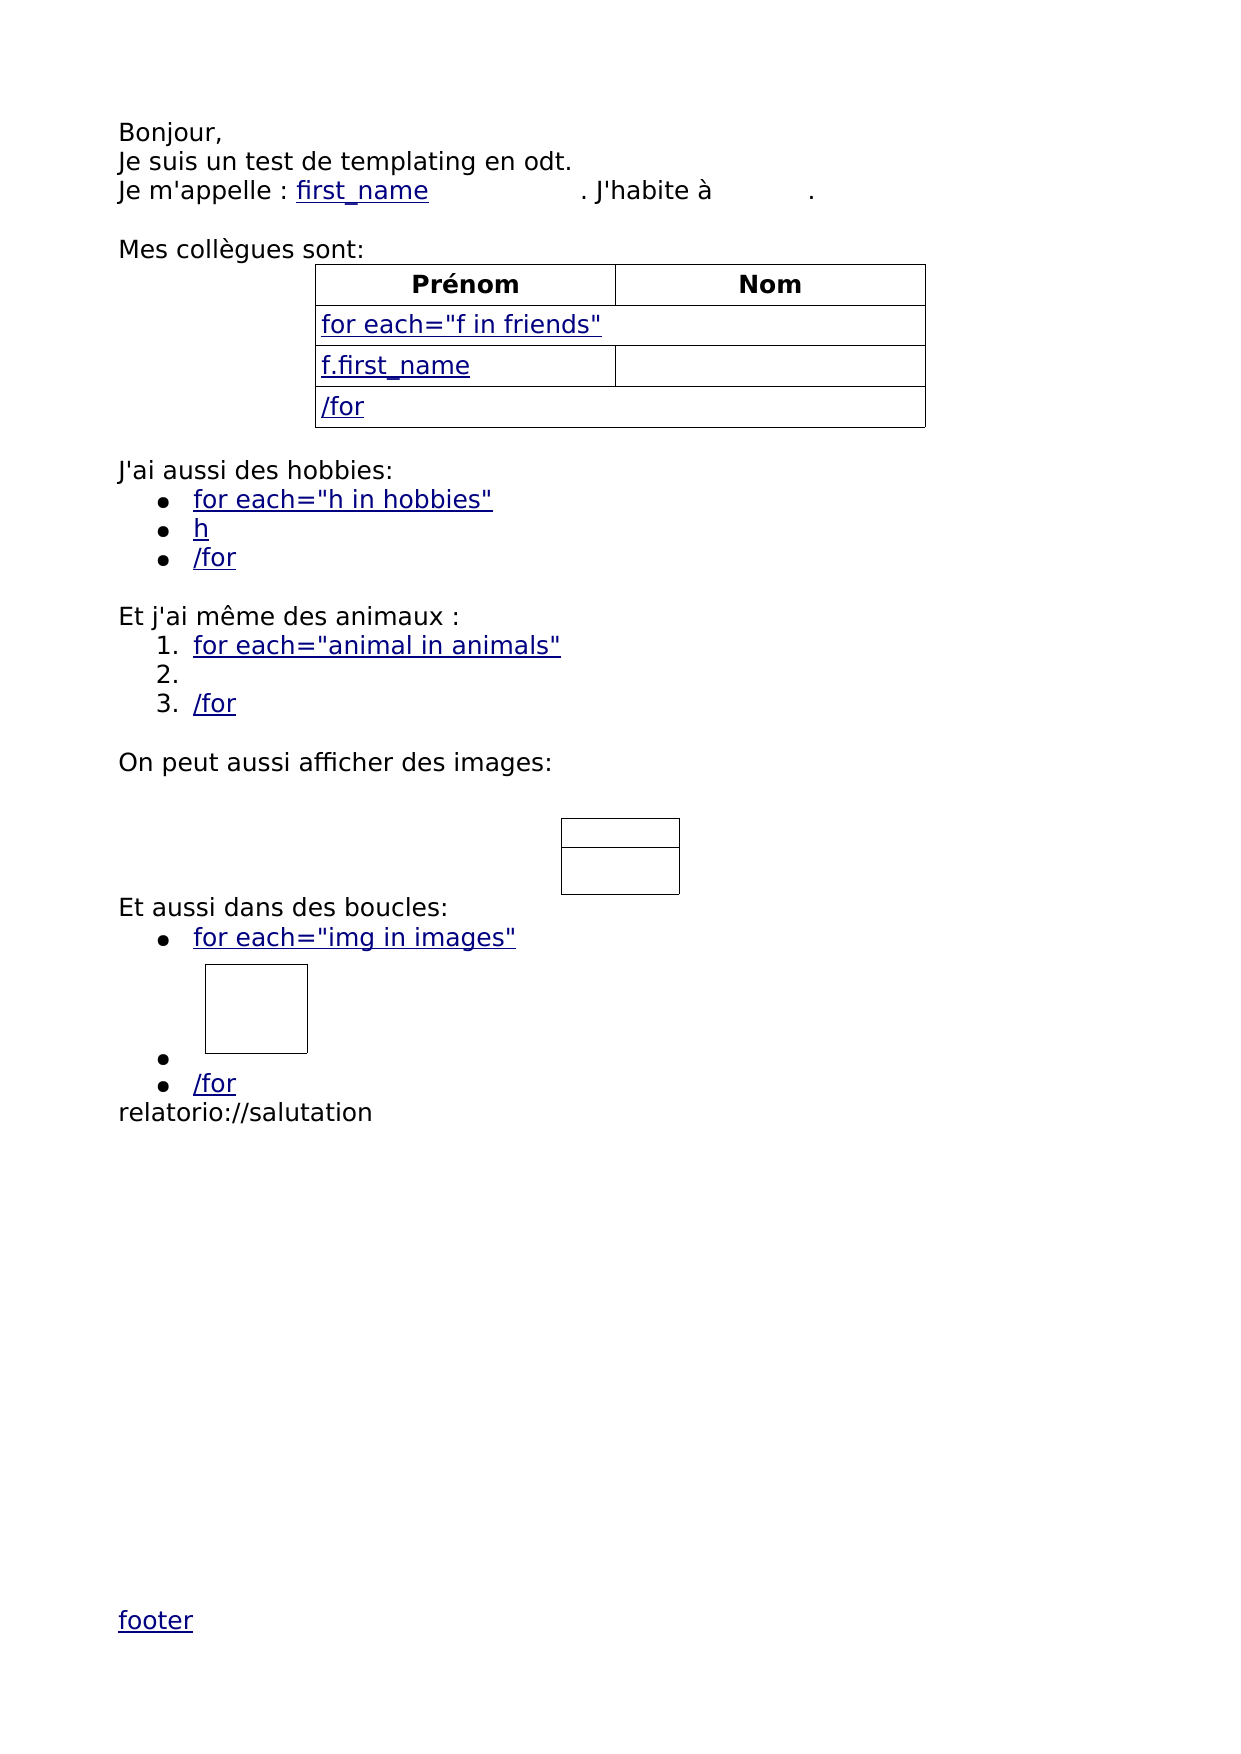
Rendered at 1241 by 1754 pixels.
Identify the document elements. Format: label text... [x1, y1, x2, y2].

text relatorio://salutation [118, 1098, 1122, 1127]
text Et aussi dans des boucles: [118, 894, 1122, 923]
list for each="img in images" [156, 923, 1122, 952]
text Je suis un test de templating en odt. [118, 147, 1122, 176]
text Bonjour, [118, 118, 1122, 147]
list <animal> [156, 660, 1122, 689]
table_cell <f.last_name> [616, 346, 925, 386]
table_cell f.first_name [316, 346, 615, 386]
list /for [156, 544, 1122, 573]
list h [156, 514, 1122, 544]
list /for [156, 689, 1122, 719]
list for each="h in hobbies" [156, 485, 1122, 514]
table_header Nom [616, 265, 925, 305]
table_cell for each="f in friends" [316, 306, 925, 345]
table_cell /for [316, 387, 925, 427]
list for each="animal in animals" [156, 631, 1122, 660]
text Et j'ai même des animaux : [118, 602, 1122, 631]
text Mes collègues sont: [118, 235, 1122, 264]
text On peut aussi afficher des images: [118, 748, 1122, 777]
list /for [156, 1069, 1122, 1098]
text Je m'appelle : first_name <last_name>. J'habite à <ville>. [118, 176, 1122, 206]
table_header Prénom [316, 265, 615, 305]
text J'ai aussi des hobbies: [118, 456, 1122, 485]
